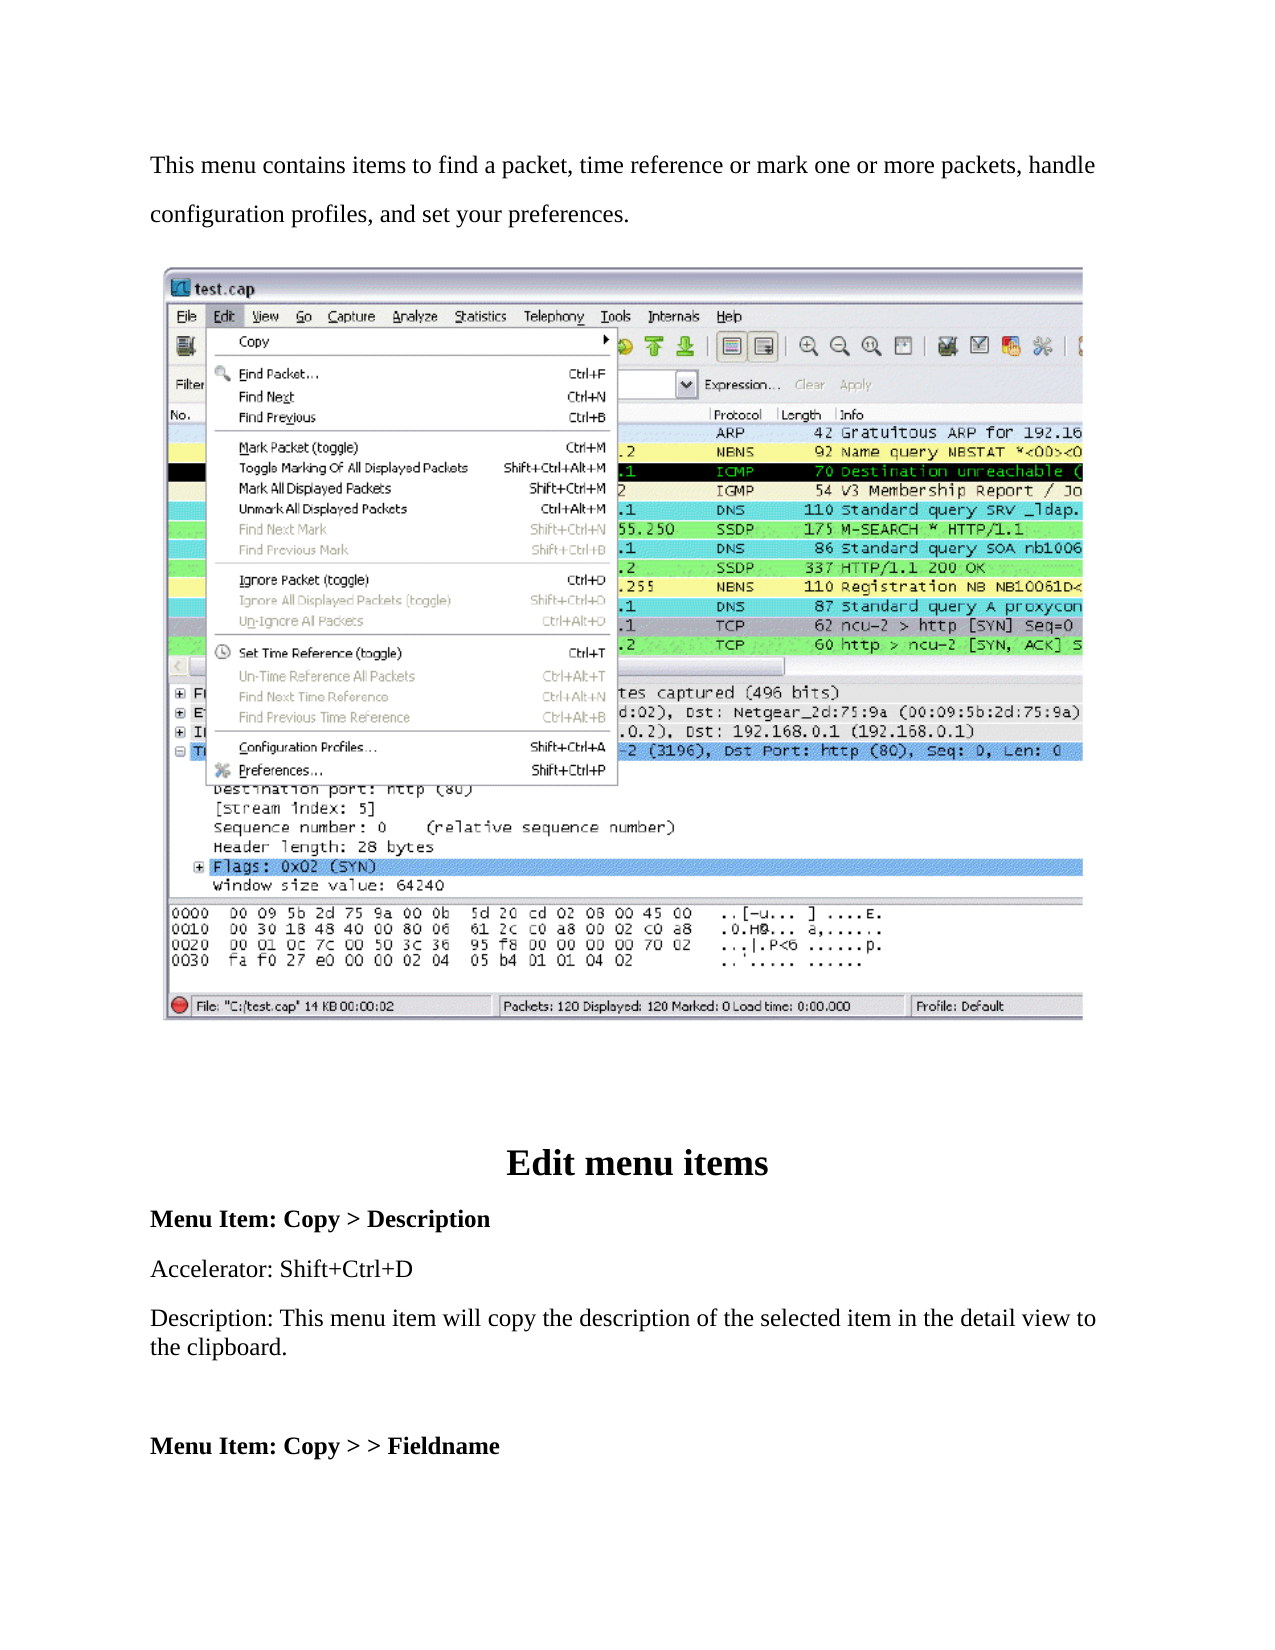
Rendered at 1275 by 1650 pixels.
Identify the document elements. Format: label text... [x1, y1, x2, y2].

text configuration profiles, and set your preferences. [150, 199, 1125, 228]
text This menu contains items to find a packet, time reference or mark one or more packets, handle [150, 150, 1125, 179]
text Menu Item: Copy > Description [150, 1204, 1125, 1233]
text Edit menu items [150, 1140, 1125, 1183]
text Accelerator: Shift+Ctrl+D [150, 1254, 1125, 1282]
text Description: This menu item will copy the description of the selected item in the detail view to the clipboard. [150, 1303, 1125, 1361]
text Menu Item: Copy > > Fieldname [150, 1431, 1125, 1460]
